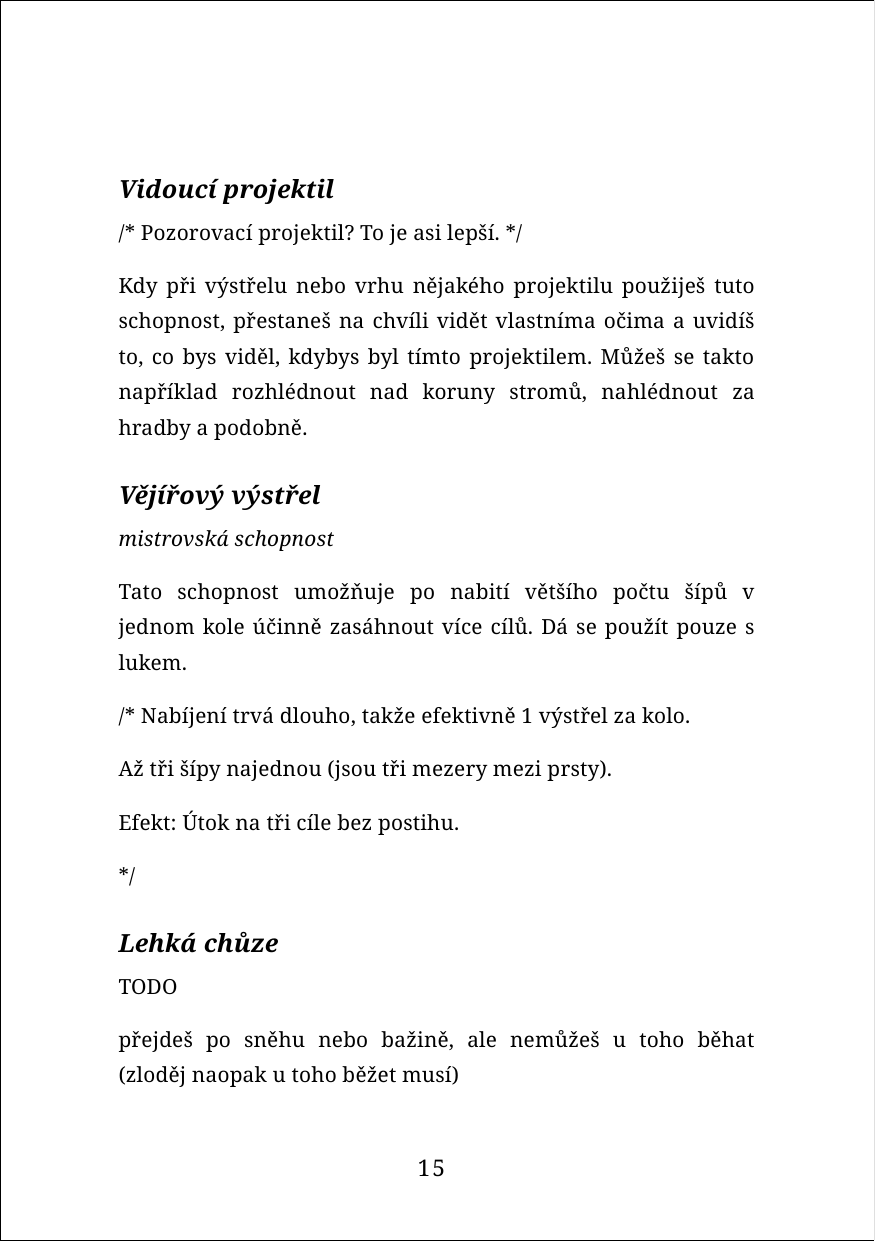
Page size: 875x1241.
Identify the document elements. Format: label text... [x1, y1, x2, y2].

text mistrovská schopnost [118, 524, 756, 552]
text /* Nabíjení trvá dlouho, takže efektivně 1 výstřel za kolo. [118, 701, 756, 730]
text /* Pozorovací projektil? To je asi lepší. */ [118, 218, 756, 246]
text Tato schopnost umožňuje po nabití většího počtu šípů v jednom kole účinně zasáhnout více cílů. Dá se použít pouze s lukem. [118, 577, 756, 676]
text TODO [118, 972, 756, 1000]
text Až tři šípy najednou (jsou tři mezery mezi prsty). [118, 754, 756, 783]
text přejdeš po sněhu nebo bažině, ale nemůžeš u toho běhat (zloděj naopak u toho běžet musí) [118, 1025, 756, 1089]
subtitle Vějířový výstřel [118, 478, 756, 512]
subtitle Lehká chůze [118, 926, 756, 960]
text Kdy při výstřelu nebo vrhu nějakého projektilu použiješ tuto schopnost, přestaneš na chvíli vidět vlastníma očima a uvidíš to, co bys viděl, kdybys byl tímto projektilem. Můžeš se takto například rozhlédnout nad koruny stromů, nahlédnout za hradby a podobně. [118, 271, 756, 441]
subtitle Vidoucí projektil [118, 172, 756, 206]
text Efekt: Útok na tři cíle bez postihu. [118, 808, 756, 836]
text */ [118, 861, 756, 889]
